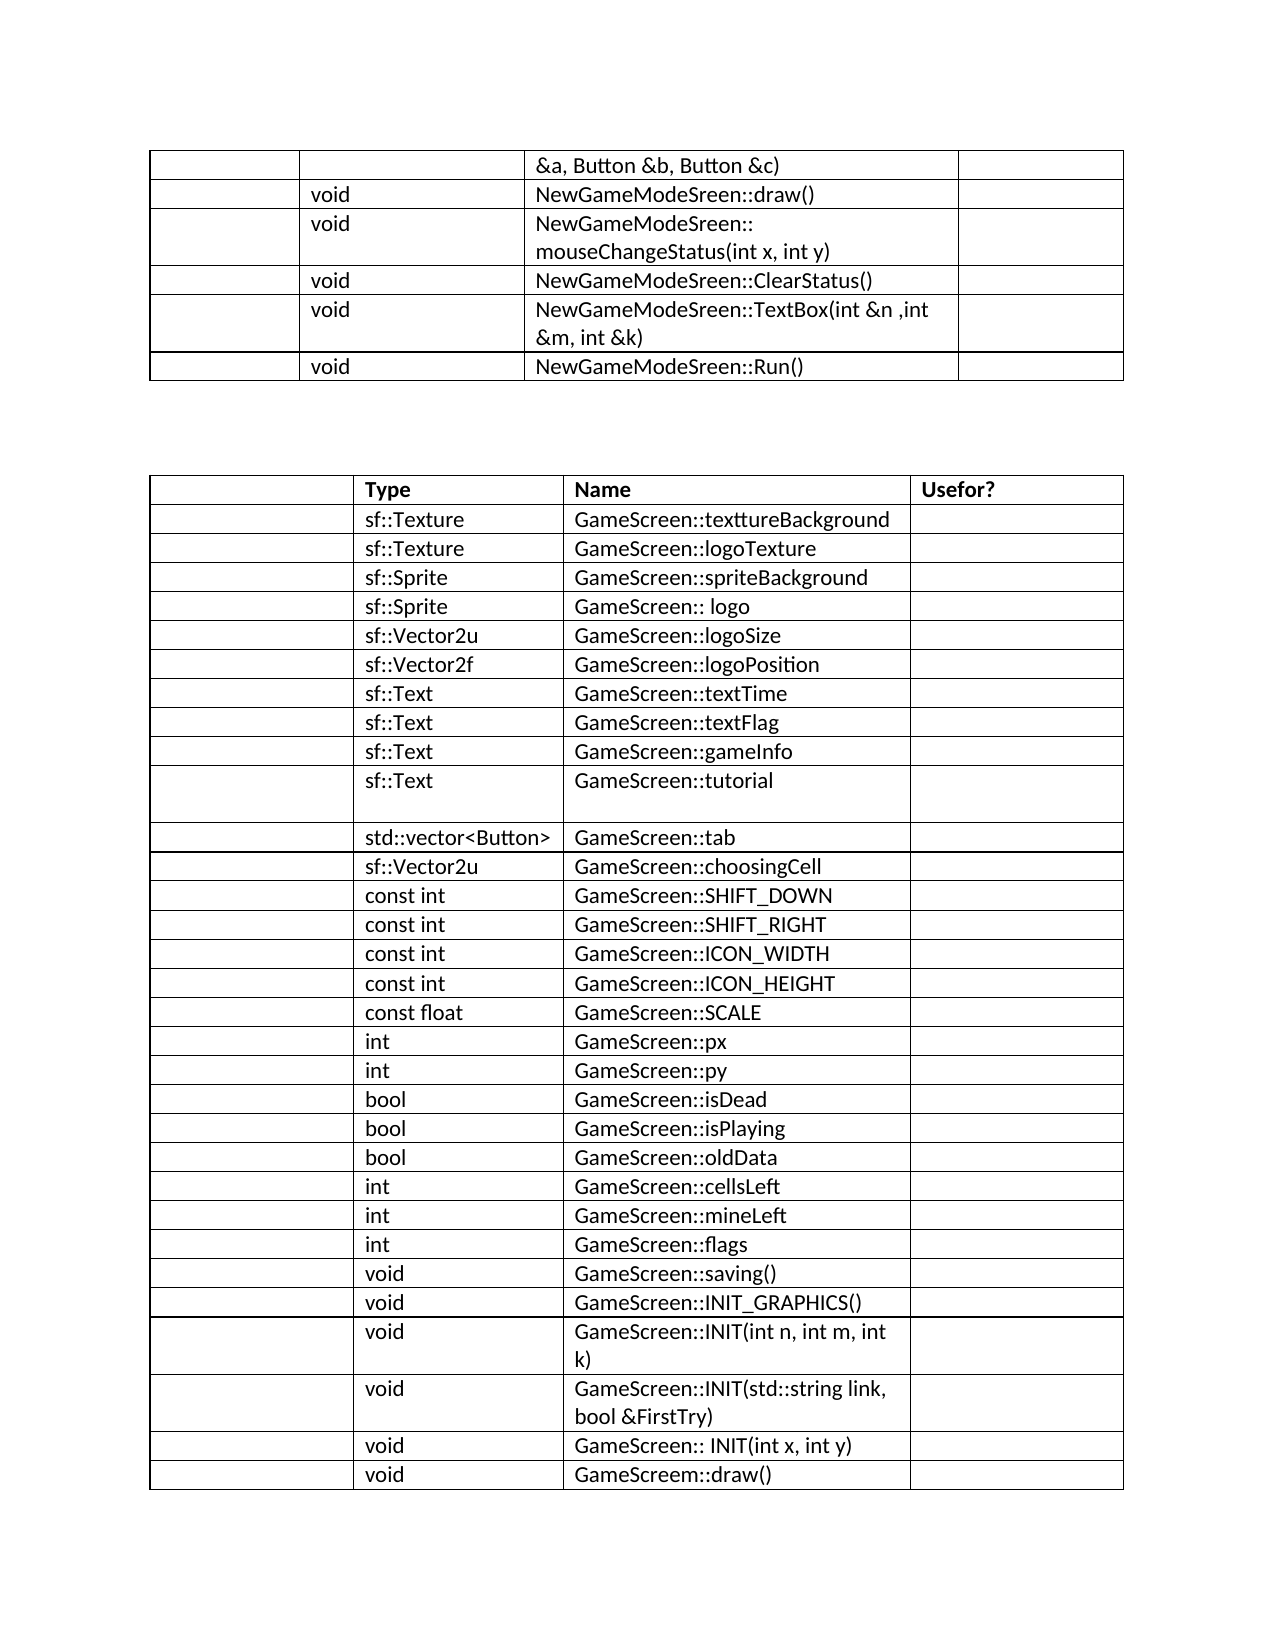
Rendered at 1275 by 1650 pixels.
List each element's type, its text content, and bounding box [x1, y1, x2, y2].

table_cell GameScreen::SCALE [564, 998, 910, 1026]
table_cell [151, 534, 353, 562]
table_cell NewGameModeSreen::ClearStatus() [525, 266, 958, 294]
table_cell GameScreen::ICON_WIDTH [564, 940, 910, 968]
table_cell [959, 353, 1123, 380]
table_cell [151, 737, 353, 765]
table_cell NewGameModeSreen::TextBox(int &n ,int &m, int &k) [525, 295, 958, 351]
table_cell [911, 737, 1123, 765]
table_cell [151, 853, 353, 880]
table_cell GameScreen::tutorial [564, 766, 910, 822]
table_cell [151, 1172, 353, 1200]
table_cell [911, 940, 1123, 968]
table_cell [151, 823, 353, 851]
table_cell [911, 1056, 1123, 1084]
table_cell [151, 1085, 353, 1113]
table_cell NewGameModeSreen::draw() [525, 180, 958, 208]
table_cell [911, 1288, 1123, 1316]
table_cell [911, 679, 1123, 707]
table_cell GameScreen::oldData [564, 1143, 910, 1171]
table_cell sf::Text [354, 737, 563, 765]
table_cell [911, 1201, 1123, 1229]
table_cell [911, 505, 1123, 533]
table_cell GameScreen::saving() [564, 1259, 910, 1287]
table_cell bool [354, 1114, 563, 1142]
table_cell [151, 353, 299, 380]
table_cell [151, 1432, 353, 1459]
table_cell NewGameModeSreen::Run() [525, 353, 958, 380]
table_cell [911, 1461, 1123, 1489]
table_cell [151, 1056, 353, 1084]
table_cell GameScreen::texttureBackground [564, 505, 910, 533]
table_cell [911, 1114, 1123, 1142]
table_cell [151, 266, 299, 294]
table_cell [911, 1143, 1123, 1171]
table_cell GameScreen::px [564, 1027, 910, 1055]
table_header Usefor? [911, 476, 1123, 504]
table_cell GameScreen::INIT_GRAPHICS() [564, 1288, 910, 1316]
table_cell [151, 505, 353, 533]
table_cell GameScreen::SHIFT_RIGHT [564, 911, 910, 938]
table_cell sf::Text [354, 708, 563, 736]
table_cell GameScreen:: logo [564, 592, 910, 620]
table_cell const int [354, 969, 563, 997]
table_cell void [300, 295, 524, 351]
table_cell const int [354, 940, 563, 968]
table_cell [151, 1259, 353, 1287]
table_cell sf::Sprite [354, 592, 563, 620]
table_cell [959, 266, 1123, 294]
table_cell GameScreen::textTime [564, 679, 910, 707]
table_cell [911, 1027, 1123, 1055]
table_cell GameScreen::mineLeft [564, 1201, 910, 1229]
table_cell [959, 180, 1123, 208]
table_cell [151, 1375, 353, 1431]
table_cell [911, 1375, 1123, 1431]
table_cell [151, 708, 353, 736]
table_cell [911, 766, 1123, 822]
table_cell [151, 1230, 353, 1258]
table_cell [151, 1143, 353, 1171]
table_cell void [354, 1375, 563, 1431]
table_header Name [564, 476, 910, 504]
table_cell [911, 881, 1123, 909]
table_cell const int [354, 911, 563, 938]
table_cell [911, 1230, 1123, 1258]
table_cell GameScreen::py [564, 1056, 910, 1084]
table_cell [959, 209, 1123, 265]
table_cell GameScreen:: INIT(int x, int y) [564, 1432, 910, 1459]
table_cell GameScreem::draw() [564, 1461, 910, 1489]
table_cell const int [354, 881, 563, 909]
table_cell [911, 708, 1123, 736]
table_cell GameScreen::logoTexture [564, 534, 910, 562]
table_cell [151, 881, 353, 909]
table_cell [151, 1461, 353, 1489]
table_cell GameScreen::isPlaying [564, 1114, 910, 1142]
table_cell GameScreen::textFlag [564, 708, 910, 736]
table_cell sf::Sprite [354, 563, 563, 591]
table_cell [151, 998, 353, 1026]
table_cell GameScreen::ICON_HEIGHT [564, 969, 910, 997]
table_cell [151, 592, 353, 620]
table_cell [911, 911, 1123, 938]
table_cell void [300, 353, 524, 380]
table_cell [151, 1114, 353, 1142]
table_cell [151, 650, 353, 678]
table_cell int [354, 1172, 563, 1200]
table_cell int [354, 1201, 563, 1229]
table_cell GameScreen::spriteBackground [564, 563, 910, 591]
table_cell std::vector<Button> [354, 823, 563, 851]
table_cell [911, 650, 1123, 678]
table_cell void [354, 1259, 563, 1287]
table_cell sf::Vector2f [354, 650, 563, 678]
table_cell [959, 151, 1123, 179]
table_cell [911, 1318, 1123, 1373]
table_cell [911, 998, 1123, 1026]
table_cell GameScreen::choosingCell [564, 853, 910, 880]
table_cell [151, 679, 353, 707]
table_cell &a, Button &b, Button &c) [525, 151, 958, 179]
table_cell [151, 766, 353, 822]
table_cell [911, 563, 1123, 591]
table_cell [151, 1288, 353, 1316]
table_cell [911, 1432, 1123, 1459]
table_cell int [354, 1230, 563, 1258]
table_cell [911, 1172, 1123, 1200]
table_cell [959, 295, 1123, 351]
table_cell bool [354, 1085, 563, 1113]
table_cell int [354, 1056, 563, 1084]
table_cell void [300, 180, 524, 208]
table_cell GameScreen::flags [564, 1230, 910, 1258]
table_cell sf::Vector2u [354, 853, 563, 880]
table_cell void [354, 1288, 563, 1316]
table_cell sf::Texture [354, 534, 563, 562]
table_cell [151, 1318, 353, 1373]
table_cell [300, 151, 524, 179]
table_cell GameScreen::cellsLeft [564, 1172, 910, 1200]
table_cell [151, 563, 353, 591]
table_cell void [354, 1318, 563, 1373]
table_cell [911, 592, 1123, 620]
table_cell GameScreen::SHIFT_DOWN [564, 881, 910, 909]
table_cell GameScreen::logoPosition [564, 650, 910, 678]
table_cell [151, 940, 353, 968]
table_cell GameScreen::isDead [564, 1085, 910, 1113]
table_cell void [354, 1432, 563, 1459]
table_cell [151, 621, 353, 649]
table_cell [151, 1027, 353, 1055]
table_cell GameScreen::INIT(int n, int m, int k) [564, 1318, 910, 1373]
table_cell void [354, 1461, 563, 1489]
table_cell void [300, 266, 524, 294]
table_cell [151, 295, 299, 351]
table_cell [151, 1201, 353, 1229]
table_cell bool [354, 1143, 563, 1171]
table_cell sf::Text [354, 766, 563, 822]
table_cell [151, 911, 353, 938]
table_cell sf::Vector2u [354, 621, 563, 649]
table_cell GameScreen::tab [564, 823, 910, 851]
table_cell [911, 969, 1123, 997]
table_header [151, 476, 353, 504]
table_cell GameScreen::INIT(std::string link, bool &FirstTry) [564, 1375, 910, 1431]
table_cell [151, 151, 299, 179]
table_cell [911, 621, 1123, 649]
table_cell [151, 209, 299, 265]
table_cell int [354, 1027, 563, 1055]
table_cell GameScreen::gameInfo [564, 737, 910, 765]
table_cell [151, 969, 353, 997]
table_cell sf::Texture [354, 505, 563, 533]
table_cell [151, 180, 299, 208]
table_cell GameScreen::logoSize [564, 621, 910, 649]
table_cell sf::Text [354, 679, 563, 707]
table_cell [911, 1259, 1123, 1287]
table_cell [911, 1085, 1123, 1113]
table_cell const float [354, 998, 563, 1026]
table_cell [911, 823, 1123, 851]
table_header Type [354, 476, 563, 504]
table_cell void [300, 209, 524, 265]
table_cell [911, 534, 1123, 562]
table_cell NewGameModeSreen:: mouseChangeStatus(int x, int y) [525, 209, 958, 265]
table_cell [911, 853, 1123, 880]
